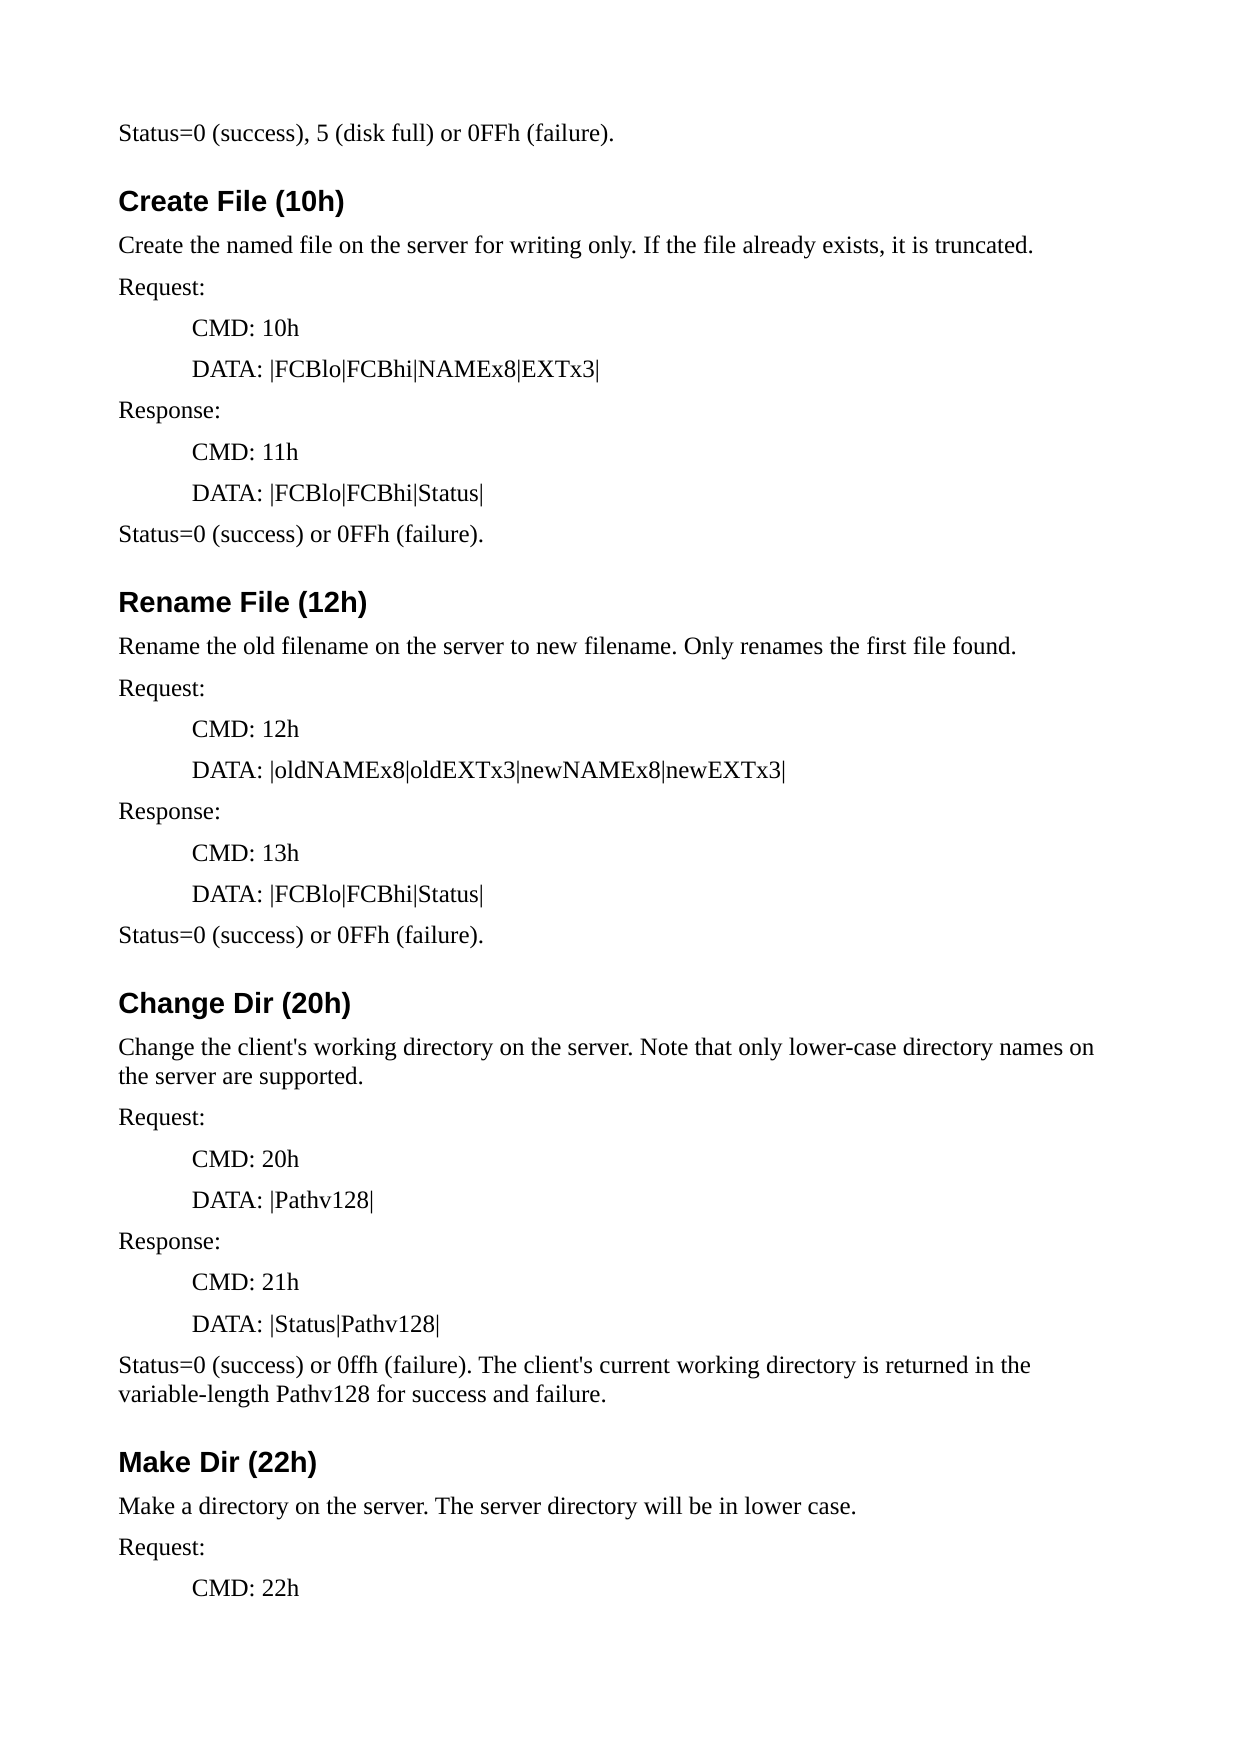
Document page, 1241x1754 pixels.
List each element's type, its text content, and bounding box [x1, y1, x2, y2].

subtitle Create File (10h) [118, 184, 1122, 218]
text Response: [118, 395, 1122, 424]
text CMD: 12h [118, 714, 1122, 743]
text CMD: 11h [118, 437, 1122, 465]
text Rename the old filename on the server to new filename. Only renames the first file found. [118, 631, 1122, 660]
subtitle Make Dir (22h) [118, 1445, 1122, 1478]
text DATA: |Pathv128| [118, 1185, 1122, 1214]
text Status=0 (success) or 0FFh (failure). [118, 920, 1122, 949]
text Create the named file on the server for writing only. If the file already exists, it is truncated. [118, 230, 1122, 259]
text DATA: |oldNAMEx8|oldEXTx3|newNAMEx8|newEXTx3| [118, 755, 1122, 784]
text Status=0 (success), 5 (disk full) or 0FFh (failure). [118, 118, 1122, 147]
text Request: [118, 673, 1122, 701]
text Response: [118, 796, 1122, 825]
text Request: [118, 1532, 1122, 1561]
subtitle Change Dir (20h) [118, 986, 1122, 1020]
text CMD: 10h [118, 313, 1122, 342]
text DATA: |FCBlo|FCBhi|NAMEx8|EXTx3| [118, 354, 1122, 383]
text Request: [118, 1102, 1122, 1131]
text CMD: 20h [118, 1144, 1122, 1172]
text DATA: |Status|Pathv128| [118, 1309, 1122, 1337]
text DATA: |FCBlo|FCBhi|Status| [118, 879, 1122, 908]
text Request: [118, 272, 1122, 300]
text Response: [118, 1226, 1122, 1255]
text Status=0 (success) or 0ffh (failure). The client's current working directory is returned in the variable-length Pathv128 for success and failure. [118, 1350, 1122, 1407]
text Change the client's working directory on the server. Note that only lower-case directory names on the server are supported. [118, 1032, 1122, 1090]
text Make a directory on the server. The server directory will be in lower case. [118, 1491, 1122, 1520]
text CMD: 13h [118, 838, 1122, 866]
text Status=0 (success) or 0FFh (failure). [118, 519, 1122, 548]
text CMD: 21h [118, 1267, 1122, 1296]
text DATA: |FCBlo|FCBhi|Status| [118, 478, 1122, 507]
subtitle Rename File (12h) [118, 585, 1122, 619]
text CMD: 22h [118, 1573, 1122, 1602]
